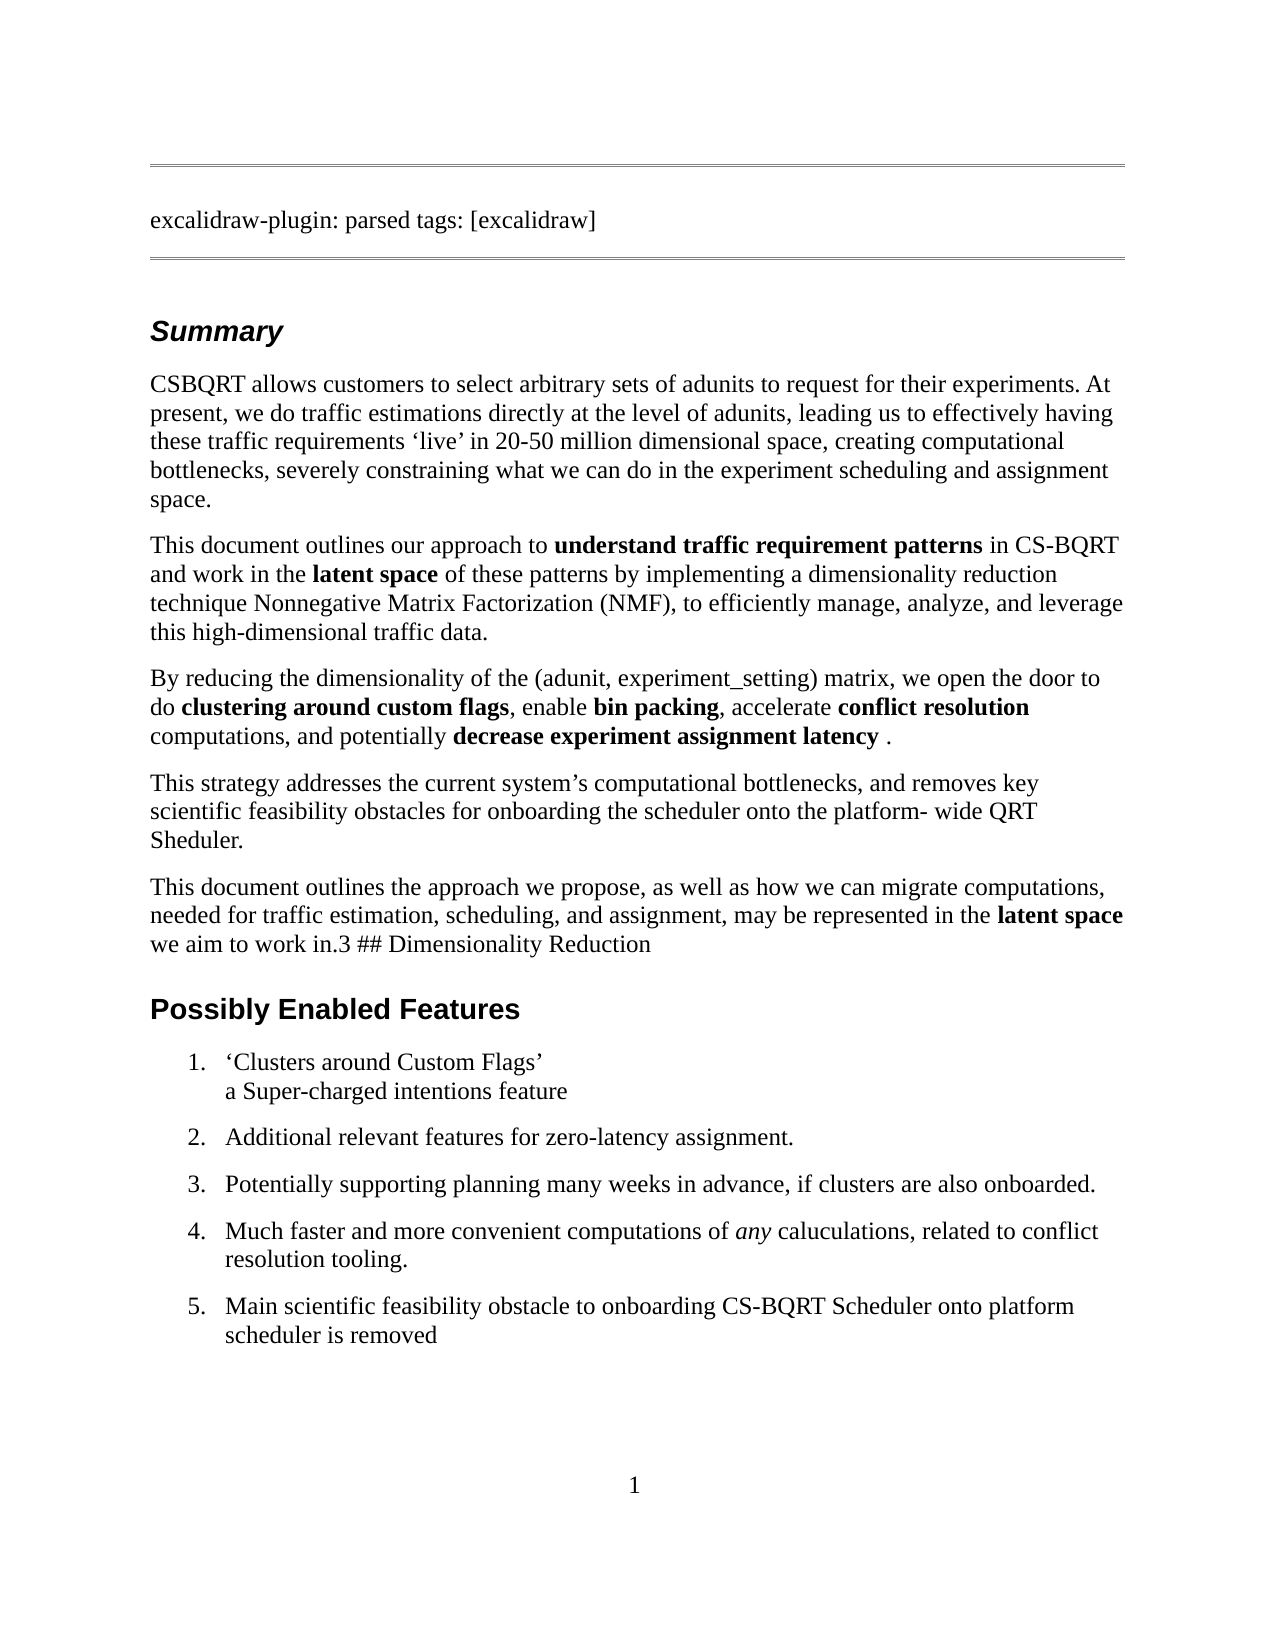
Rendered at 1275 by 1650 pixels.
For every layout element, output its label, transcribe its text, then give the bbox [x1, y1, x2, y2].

list ‘Clusters around Custom Flags’ a Super-charged intentions feature [187, 1047, 1125, 1104]
list Much faster and more convenient computations of any caluculations, related to conflict resolution tooling. [187, 1216, 1125, 1273]
text This strategy addresses the current system’s computational bottlenecks, and removes key scientific feasibility obstacles for onboarding the scheduler onto the platform- wide QRT Sheduler. [150, 768, 1125, 854]
text This document outlines the approach we propose, as well as how we can migrate computations, needed for traffic estimation, scheduling, and assignment, may be represented in the latent space we aim to work in.3 ## Dimensionality Reduction [150, 872, 1125, 958]
list Main scientific feasibility obstacle to onboarding CS-BQRT Scheduler onto platform scheduler is removed [187, 1291, 1125, 1349]
list Potentially supporting planning many weeks in advance, if clusters are also onboarded. [187, 1169, 1125, 1198]
text excalidraw-plugin: parsed tags: [excalidraw] [150, 205, 1125, 234]
text CSBQRT allows customers to select arbitrary sets of adunits to request for their experiments. At present, we do traffic estimations directly at the level of adunits, leading us to effectively having these traffic requirements ‘live’ in 20-50 million dimensional space, creating computational bottlenecks, severely constraining what we can do in the experiment scheduling and assignment space. [150, 369, 1125, 513]
subtitle Possibly Enabled Features [150, 992, 1125, 1026]
text By reducing the dimensionality of the (adunit, experiment_setting) matrix, we open the door to do clustering around custom flags, enable bin packing, accelerate conflict resolution computations, and potentially decrease experiment assignment latency . [150, 663, 1125, 750]
list Additional relevant features for zero-latency assignment. [187, 1122, 1125, 1151]
subtitle Summary [150, 314, 1125, 347]
text This document outlines our approach to understand traffic requirement patterns in CS-BQRT and work in the latent space of these patterns by implementing a dimensionality reduction technique Nonnegative Matrix Factorization (NMF), to efficiently manage, analyze, and leverage this high-dimensional traffic data. [150, 531, 1125, 646]
